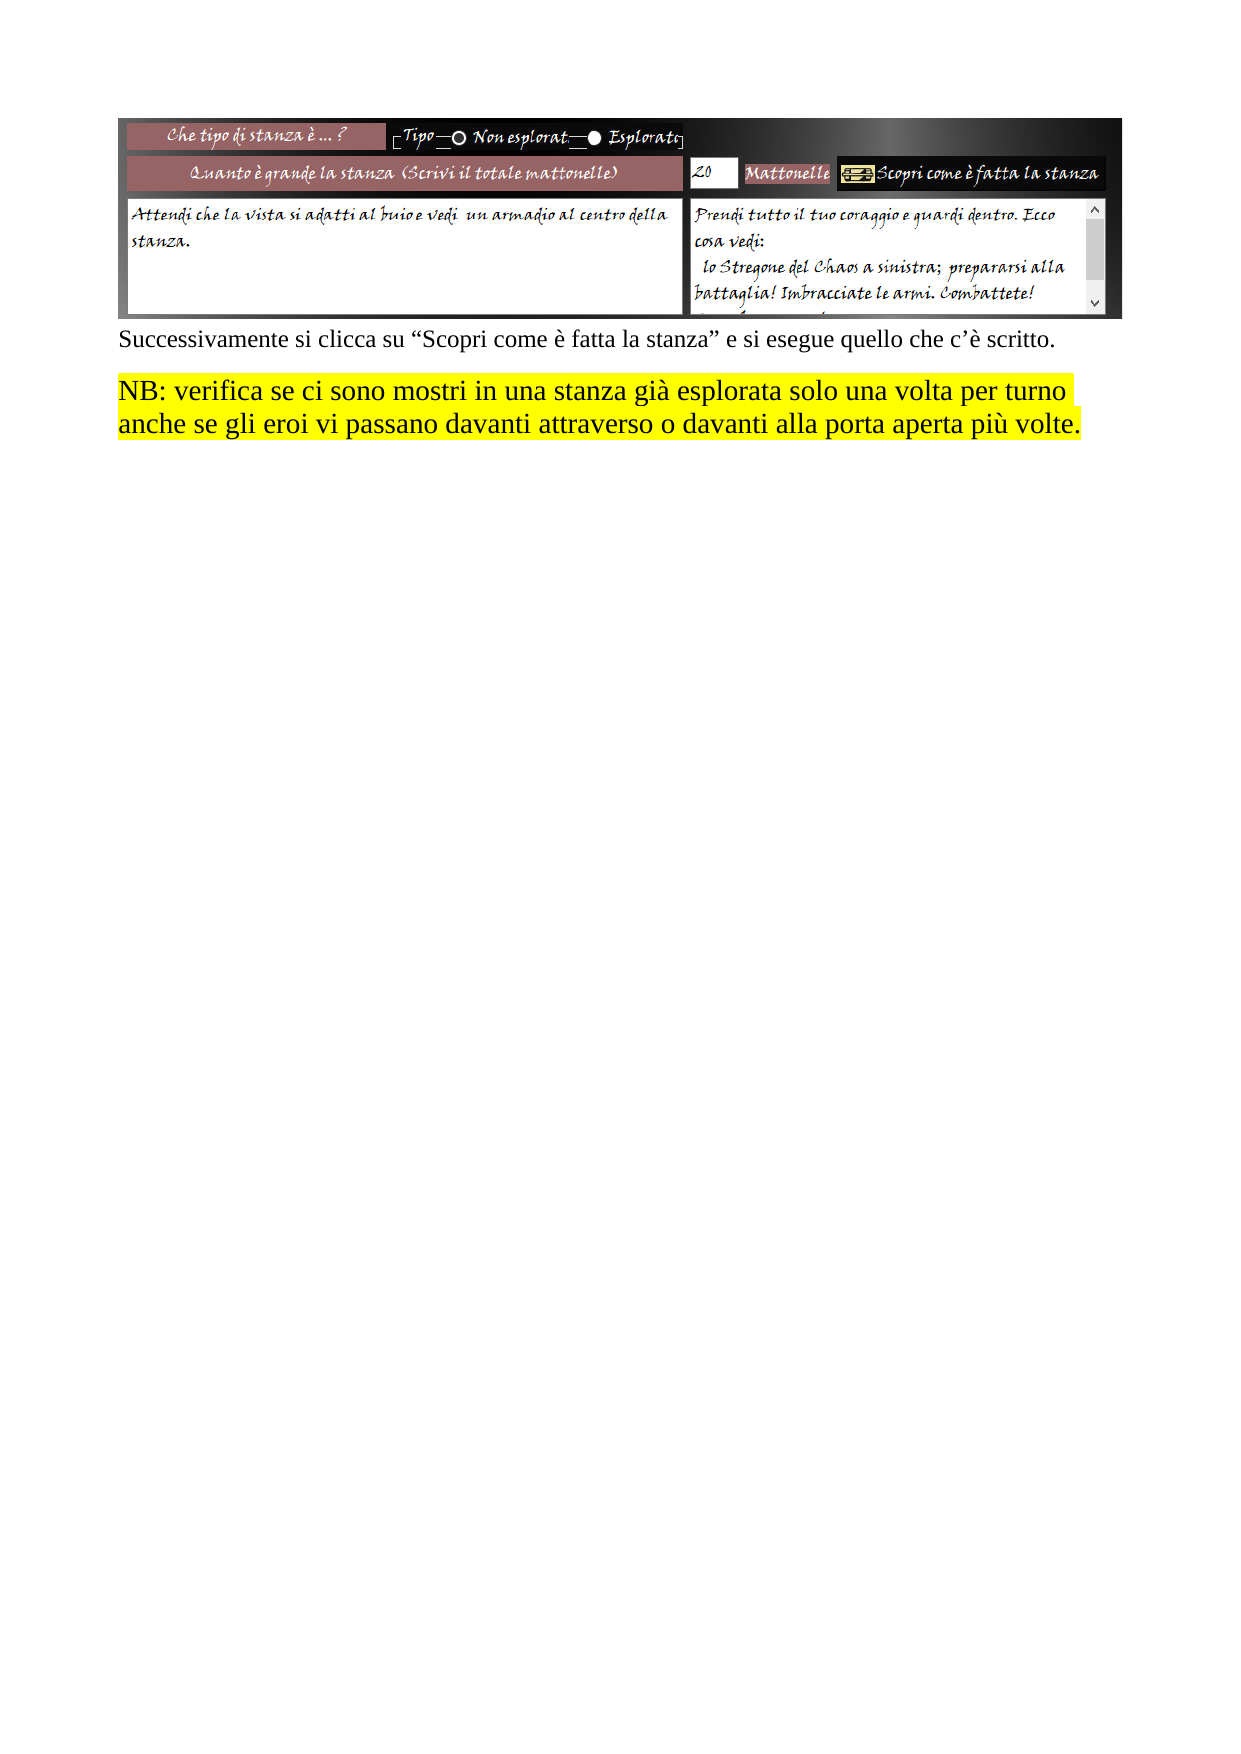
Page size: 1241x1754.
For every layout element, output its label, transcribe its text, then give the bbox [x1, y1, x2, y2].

picture [118, 118, 1123, 319]
text Successivamente si clicca su “Scopri come è fatta la stanza” e si esegue quello che c’è scritto. [118, 319, 1122, 353]
text NB: verifica se ci sono mostri in una stanza già esplorata solo una volta per turno anche se gli eroi vi passano davanti attraverso o davanti alla porta aperta più volte. [118, 373, 1122, 440]
